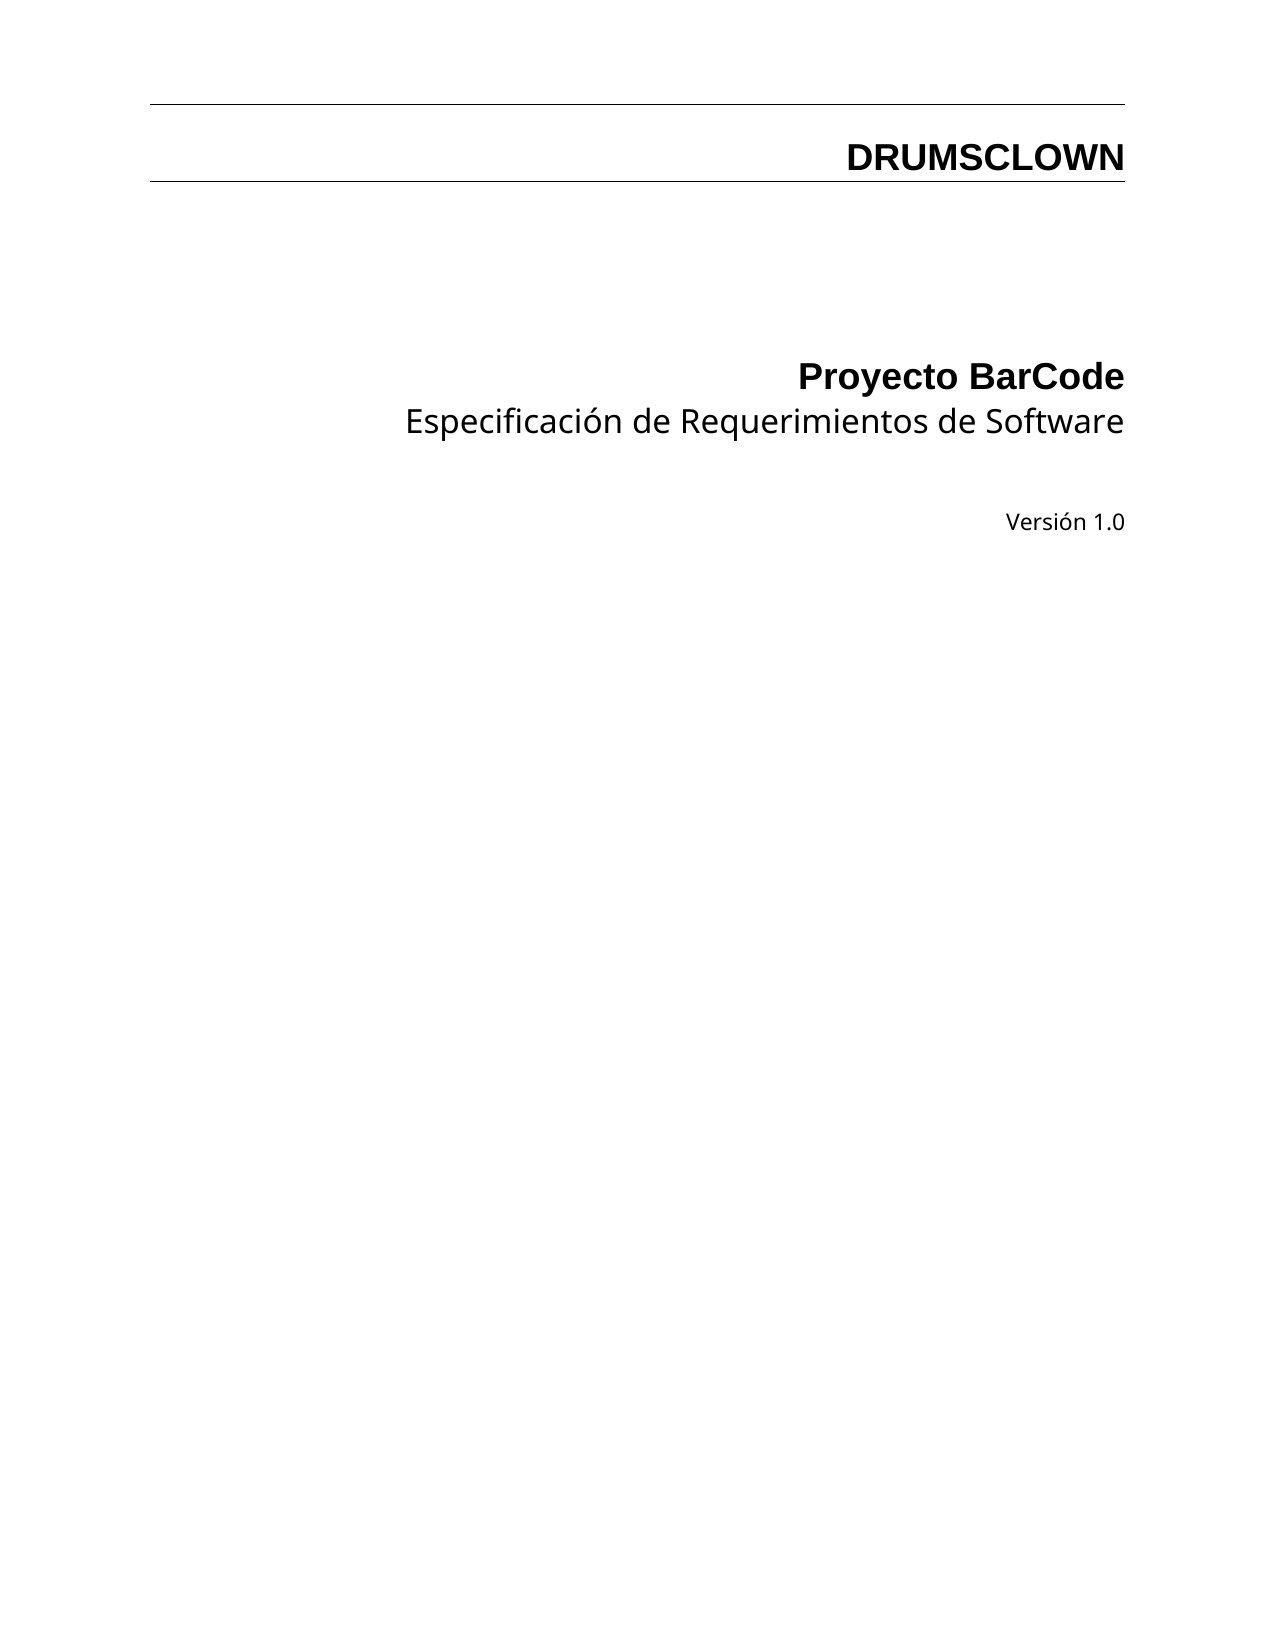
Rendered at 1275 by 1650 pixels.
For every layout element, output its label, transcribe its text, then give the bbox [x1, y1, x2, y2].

text Especificación de Requerimientos de Software [150, 397, 1125, 443]
text Versión 1.0 [150, 505, 1125, 537]
text Proyecto BarCode [150, 354, 1125, 397]
